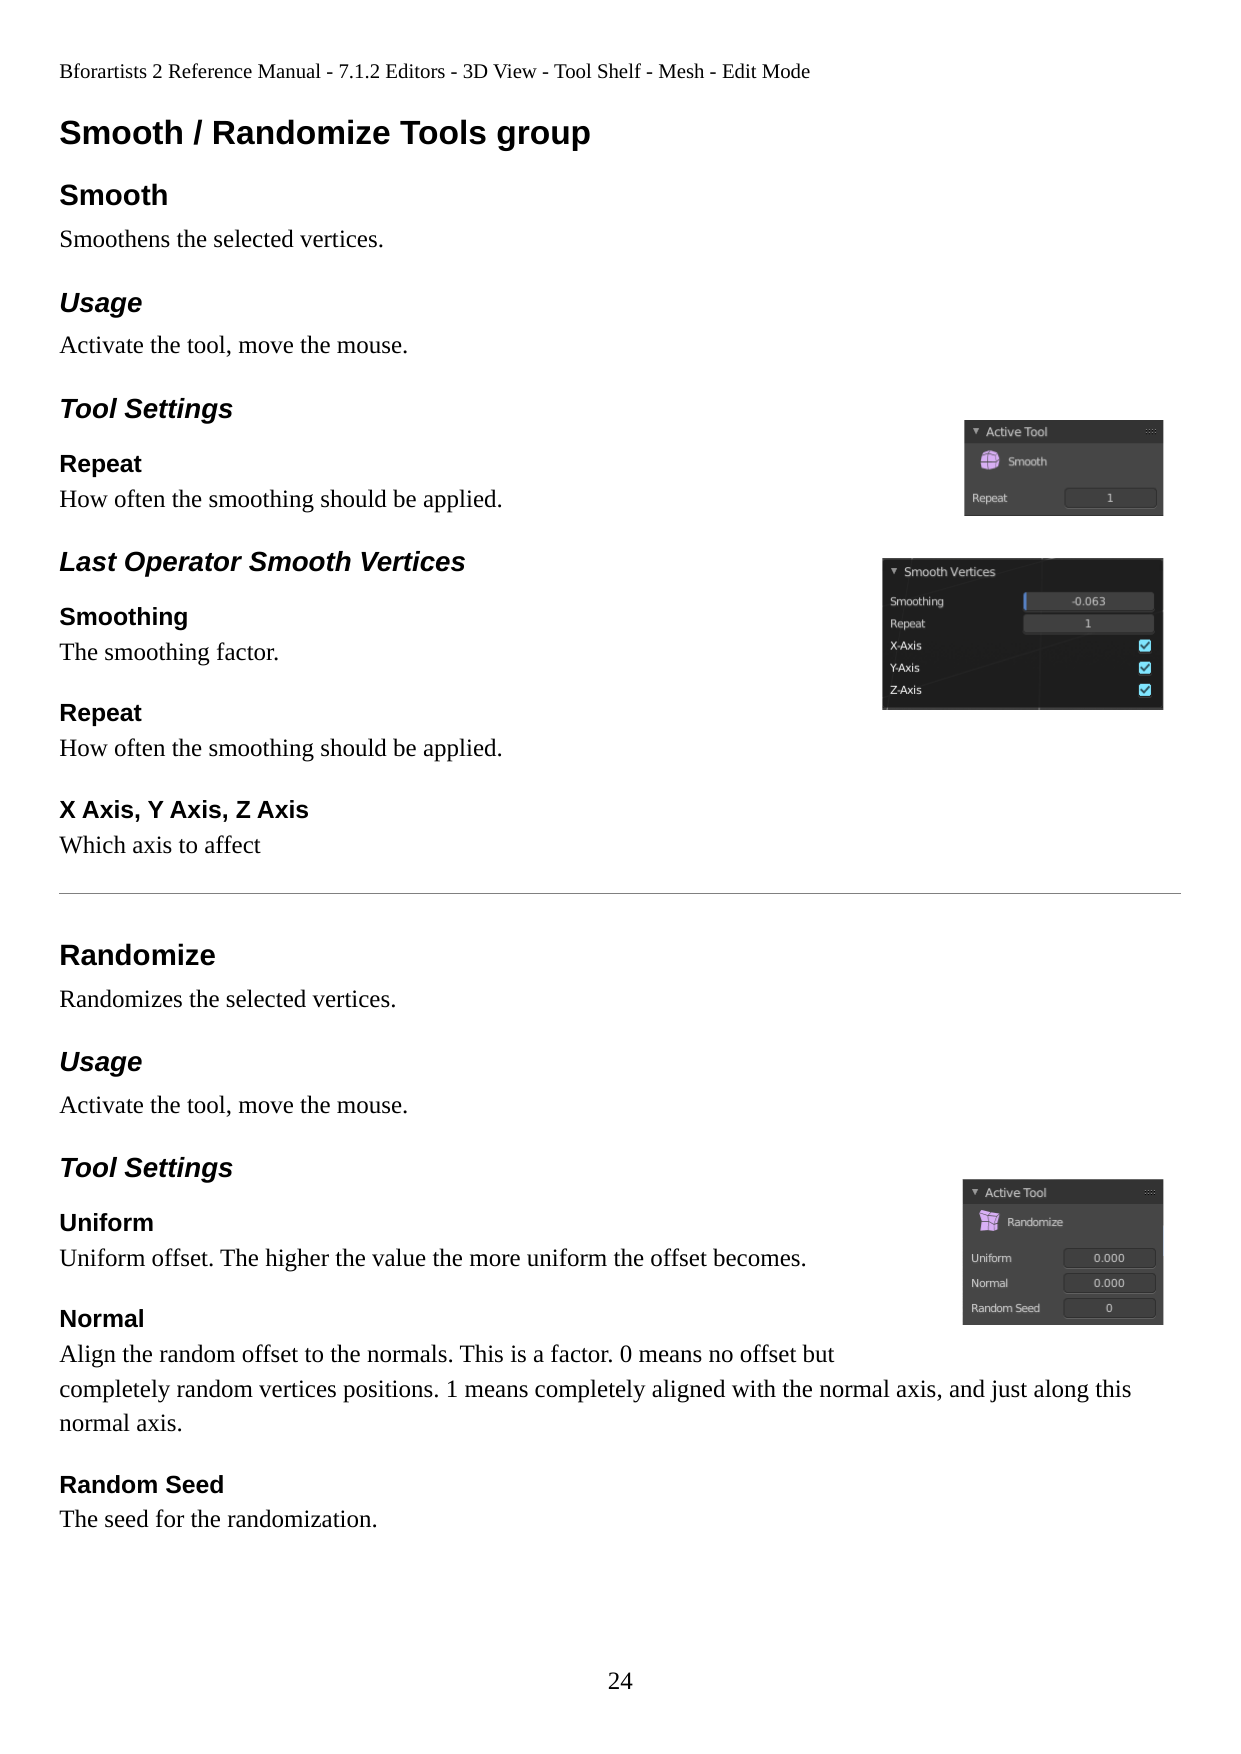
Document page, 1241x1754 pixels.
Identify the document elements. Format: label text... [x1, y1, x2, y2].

text Activate the tool, move the mouse. [59, 331, 1181, 359]
subtitle [1164, 449, 1181, 477]
subtitle Usage [59, 286, 1181, 318]
subtitle Last Operator Smooth Vertices [59, 545, 1181, 577]
text The smoothing factor. [59, 637, 882, 666]
subtitle Repeat [59, 449, 964, 477]
subtitle Tool Settings [59, 392, 1181, 424]
text How often the smoothing should be applied. [59, 733, 1181, 762]
subtitle Tool Settings [59, 1151, 1181, 1183]
subtitle Repeat [59, 698, 1181, 727]
text [1164, 637, 1181, 666]
subtitle Smooth / Randomize Tools group [59, 113, 1181, 151]
subtitle Smoothing [59, 602, 882, 631]
text Activate the tool, move the mouse. [59, 1090, 1181, 1118]
text Align the random offset to the normals. This is a factor. 0 means no offset but completely random vertices positions. 1 means completely aligned with the normal axis, and just along this normal axis. [59, 1339, 1181, 1437]
text The seed for the randomization. [59, 1504, 1181, 1533]
picture [964, 420, 1164, 516]
text Smoothens the selected vertices. [59, 224, 1181, 253]
picture [882, 558, 1164, 710]
picture [962, 1179, 1164, 1325]
subtitle Random Seed [59, 1470, 1181, 1498]
subtitle X Axis, Y Axis, Z Axis [59, 795, 1181, 823]
text Randomizes the selected vertices. [59, 984, 1181, 1012]
subtitle Normal [59, 1304, 1181, 1333]
subtitle Smooth [59, 178, 1181, 212]
text Uniform offset. The higher the value the more uniform the offset becomes. [59, 1243, 962, 1272]
subtitle [1164, 1208, 1181, 1237]
subtitle Uniform [59, 1208, 962, 1237]
subtitle Randomize [59, 937, 1181, 971]
text Which axis to affect [59, 830, 1181, 858]
subtitle [1164, 602, 1181, 631]
text How often the smoothing should be applied. [59, 484, 964, 512]
subtitle Usage [59, 1045, 1181, 1077]
